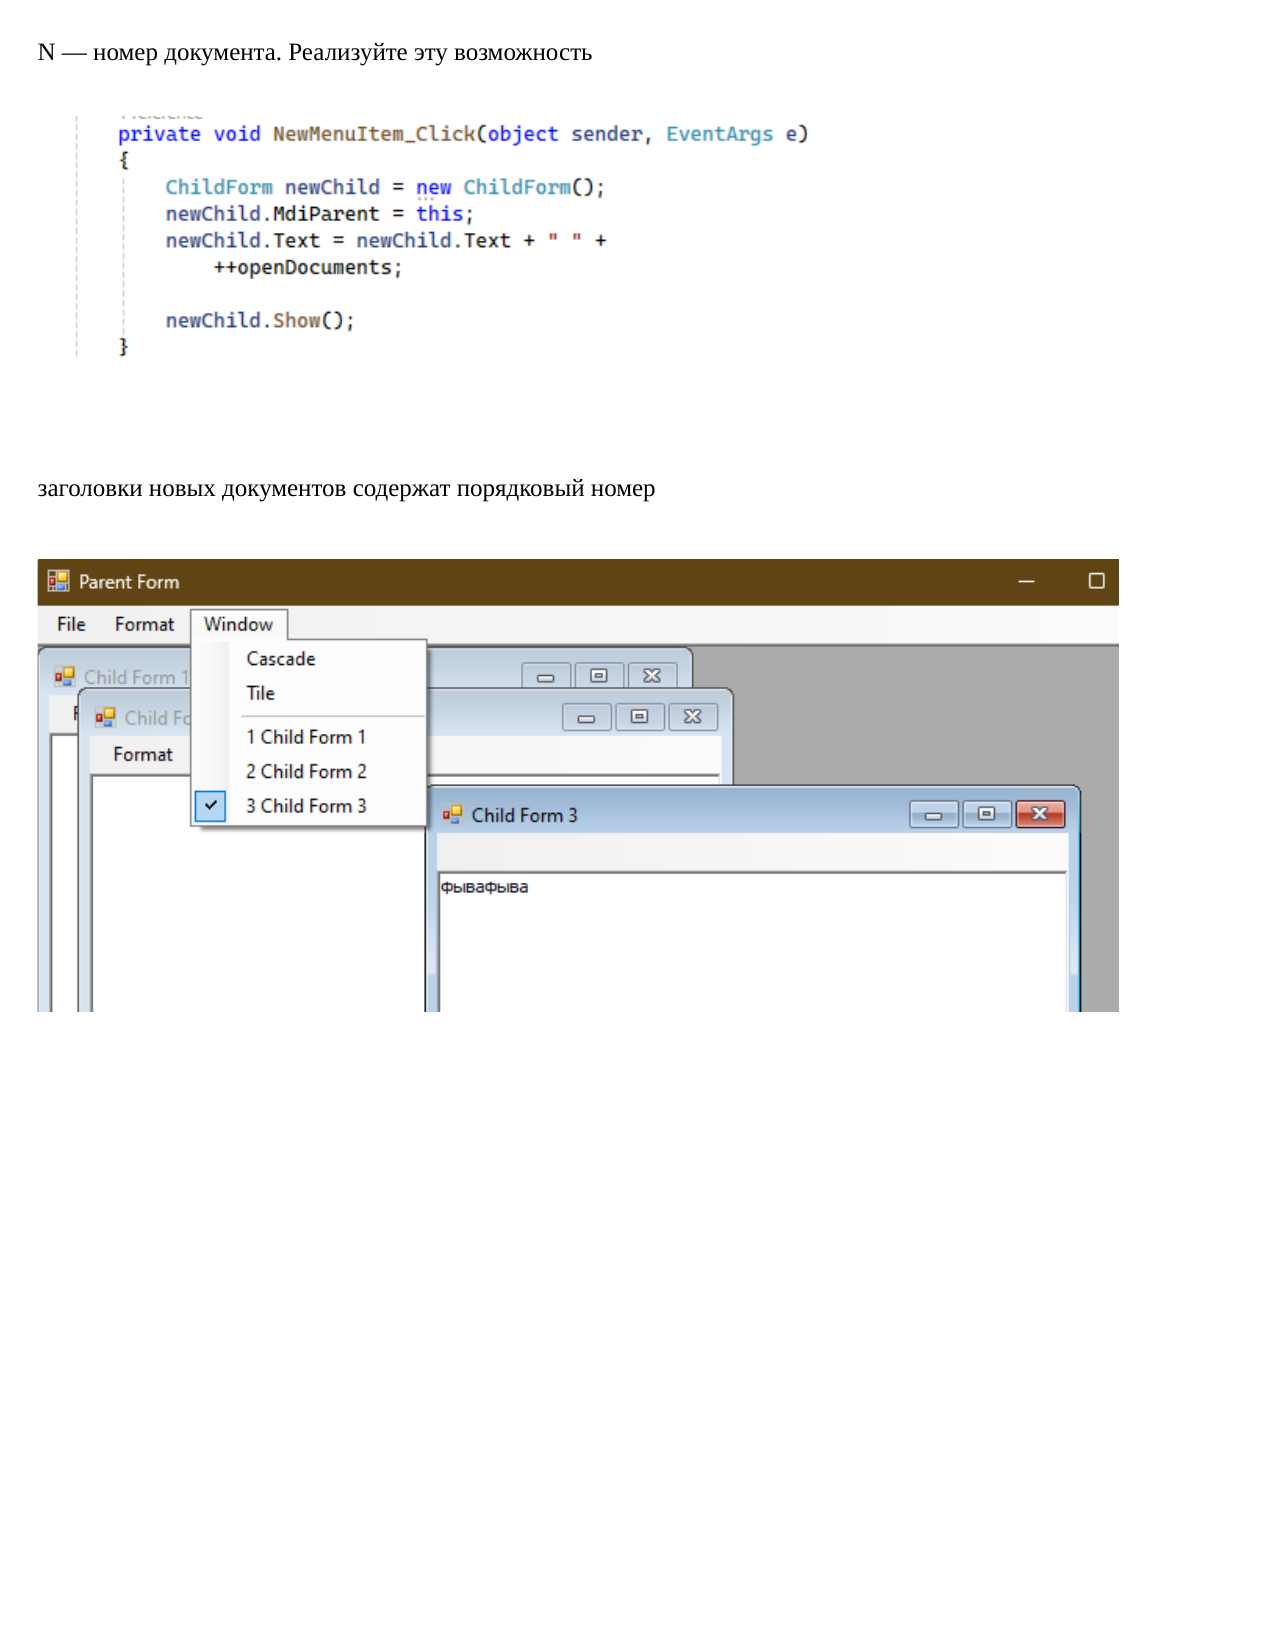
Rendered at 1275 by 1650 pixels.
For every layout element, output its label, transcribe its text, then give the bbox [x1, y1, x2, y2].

text заголовки новых документов содержат порядковый номер [37, 473, 1237, 502]
picture [37, 559, 1119, 1012]
text N — номер документа. Реализуйте эту возможность [37, 37, 1237, 66]
picture [37, 116, 940, 359]
